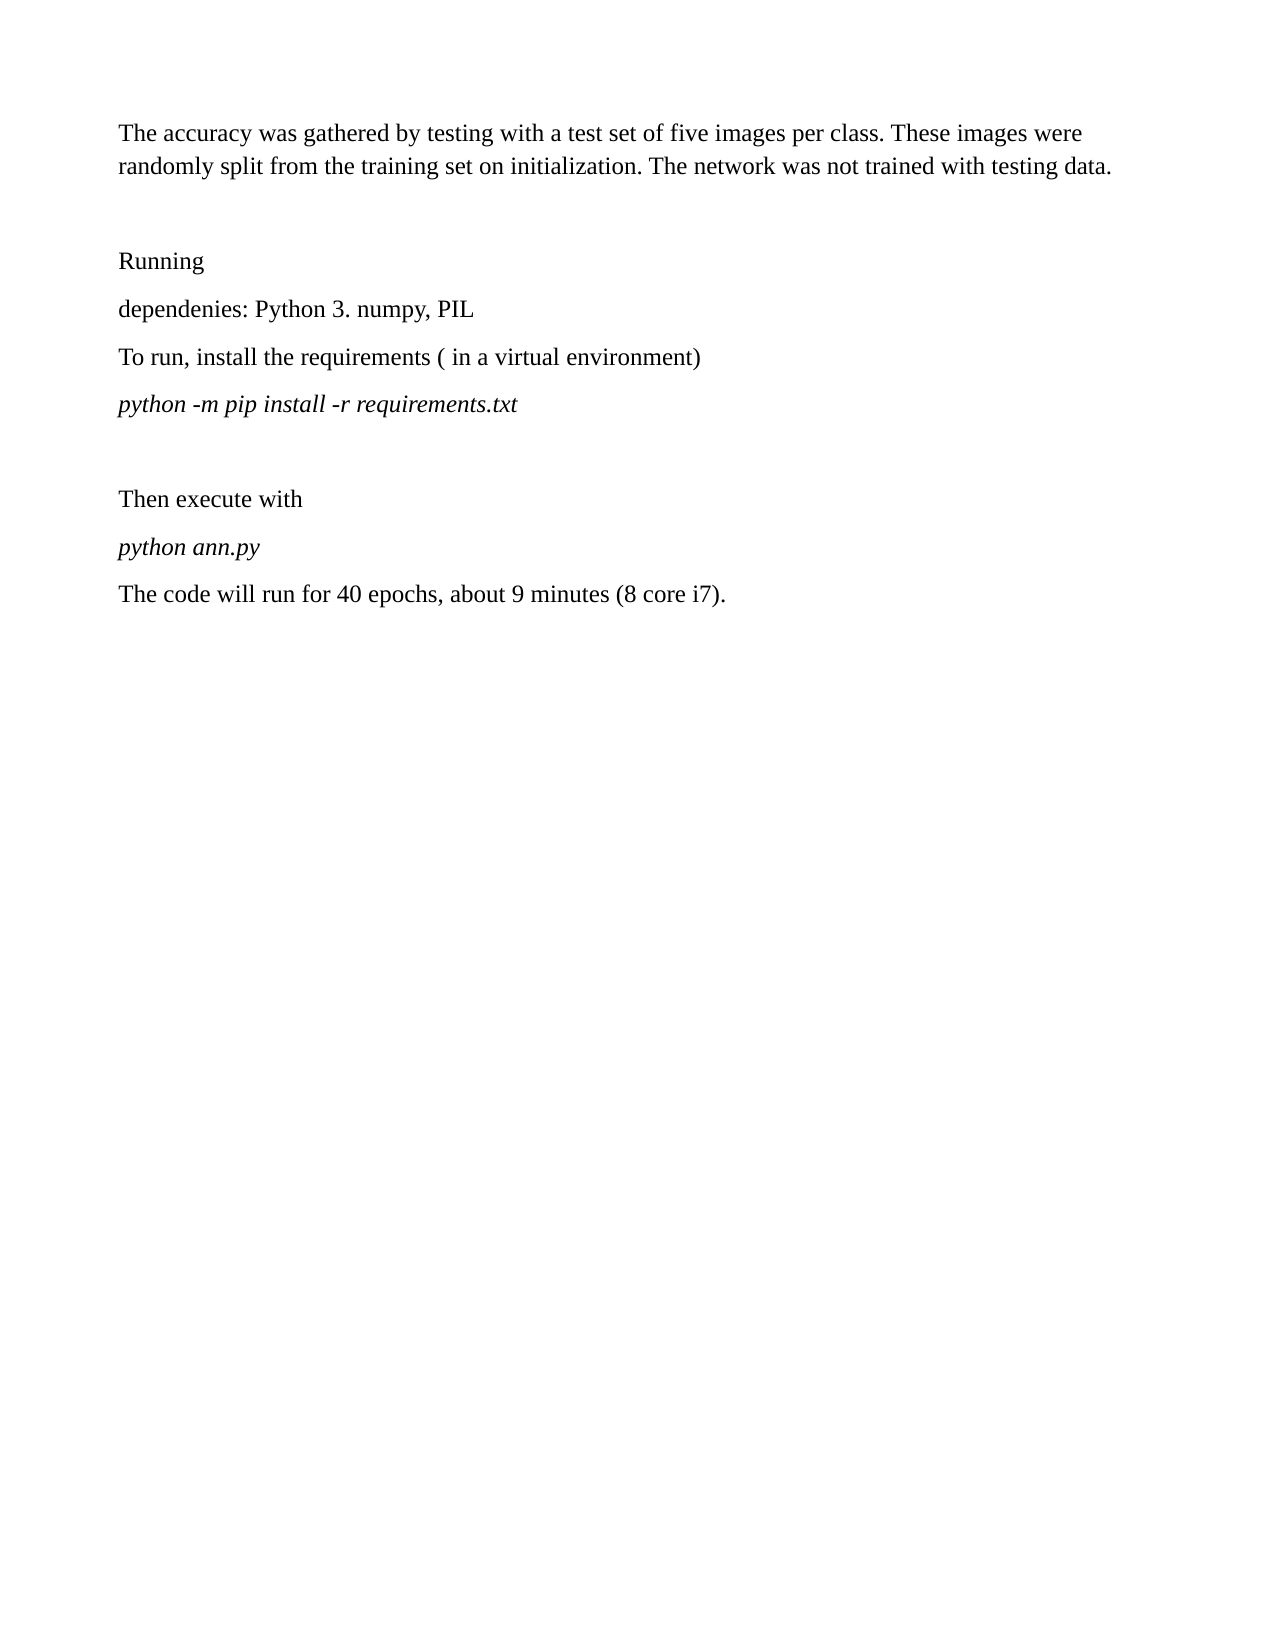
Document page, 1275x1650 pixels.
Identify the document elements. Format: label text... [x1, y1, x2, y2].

text The code will run for 40 epochs, about 9 minutes (8 core i7). [118, 579, 1157, 608]
text python ann.py [118, 532, 1157, 561]
text dependenies: Python 3. numpy, PIL [118, 294, 1157, 323]
text Then execute with [118, 484, 1157, 513]
text python -m pip install -r requirements.txt [118, 389, 1157, 418]
text To run, install the requirements ( in a virtual environment) [118, 342, 1157, 370]
text Running [118, 246, 1157, 275]
text The accuracy was gathered by testing with a test set of five images per class. These images were randomly split from the training set on initialization. The network was not trained with testing data. [118, 118, 1157, 180]
